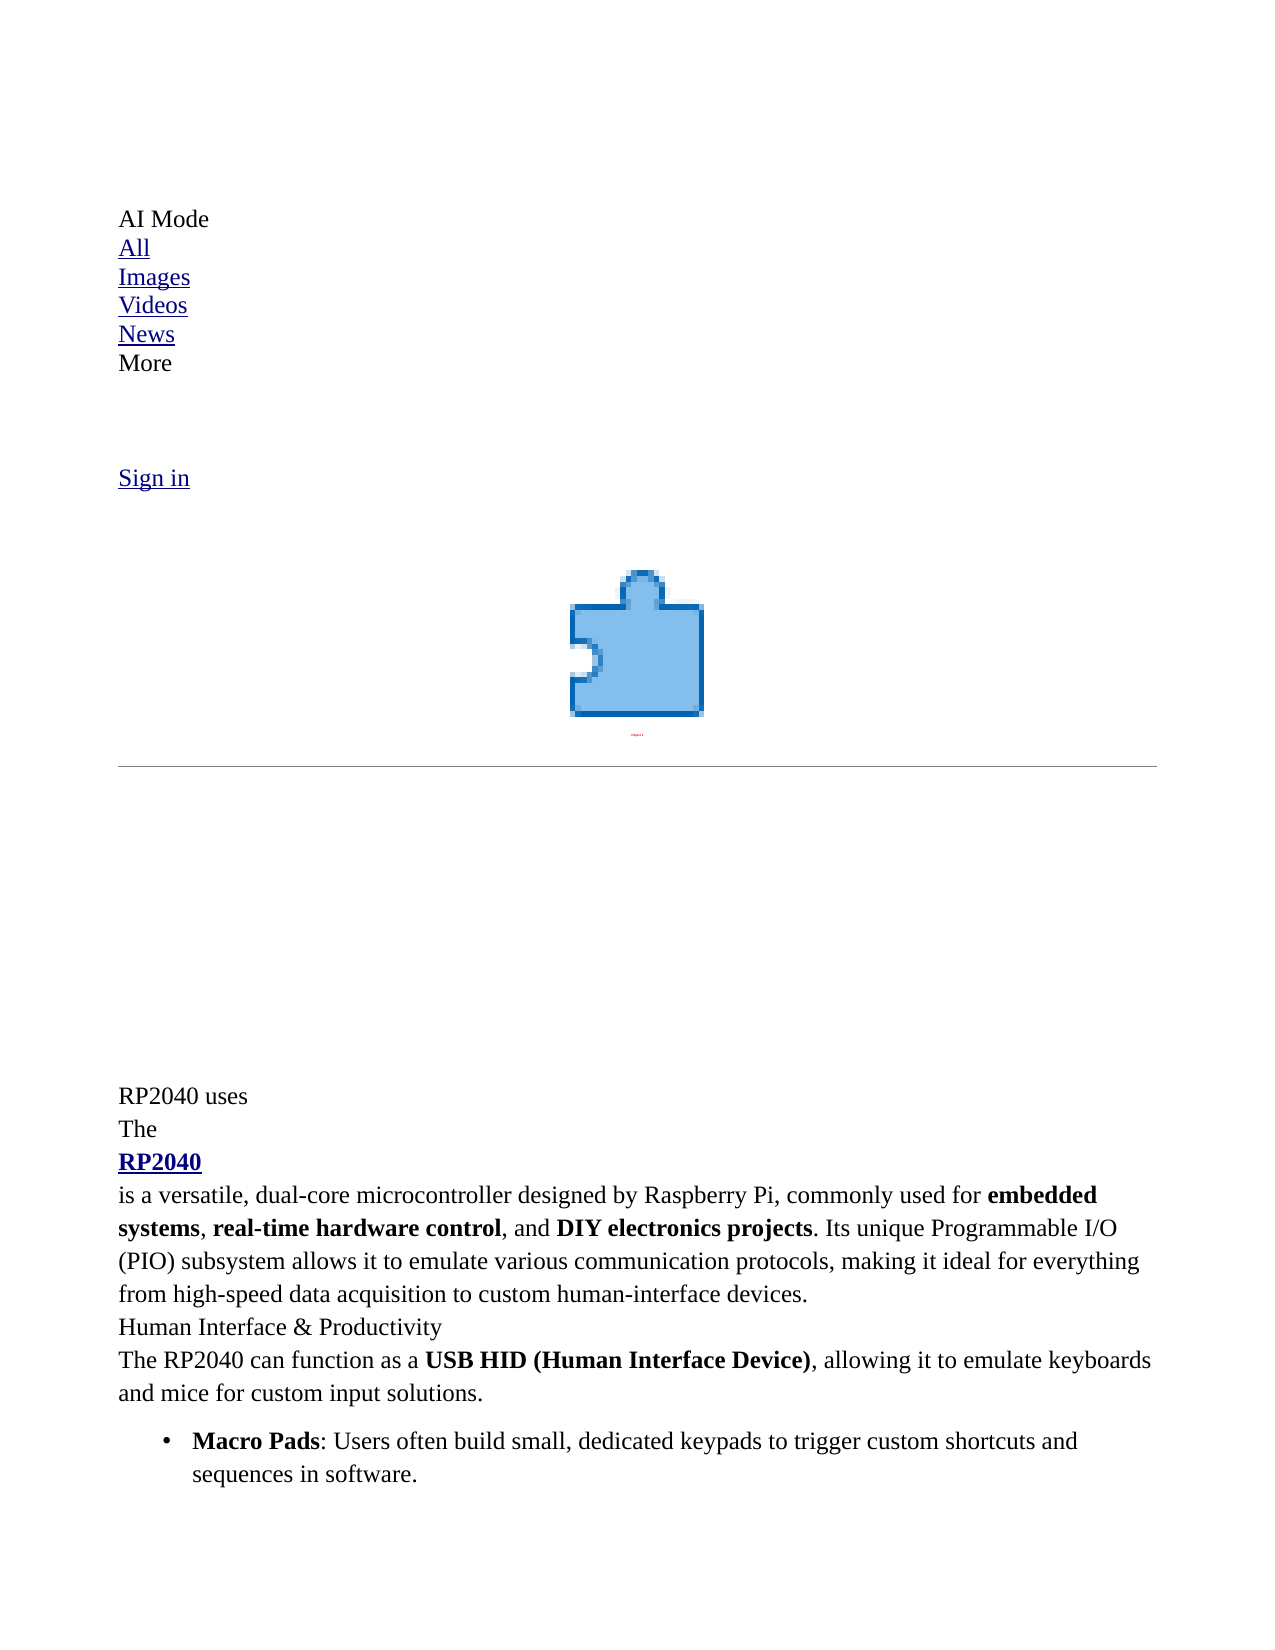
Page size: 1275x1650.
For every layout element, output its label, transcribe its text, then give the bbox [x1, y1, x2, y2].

text More [1039, 348, 1157, 377]
text AI Mode [1039, 204, 1157, 233]
text The RP2040 can function as a USB HID (Human Interface Device), allowing it to emulate keyboards and mice for custom input solutions. [1039, 1346, 1157, 1407]
text Images [1039, 262, 1157, 291]
text News [1039, 319, 1157, 348]
text RP2040 uses [1039, 1081, 1157, 1110]
text Human Interface & Productivity [1039, 1312, 1157, 1341]
picture [0, 0, 1039, 1414]
text Videos [1039, 291, 1157, 319]
text All [1039, 233, 1157, 262]
text Sign in [1039, 463, 1157, 492]
text is a versatile, dual-core microcontroller designed by Raspberry Pi, commonly used for embedded systems, real-time hardware control, and DIY electronics projects. Its unique Programmable I/O (PIO) subsystem allows it to emulate various communication protocols, making it ideal for everything from high-speed data acquisition to custom human-interface devices. [1039, 1180, 1157, 1308]
text RP2040 [1039, 1147, 1157, 1176]
text The [1039, 1114, 1157, 1143]
list Macro Pads: Users often build small, dedicated keypads to trigger custom shortcuts and sequences in software. [162, 1426, 1157, 1488]
